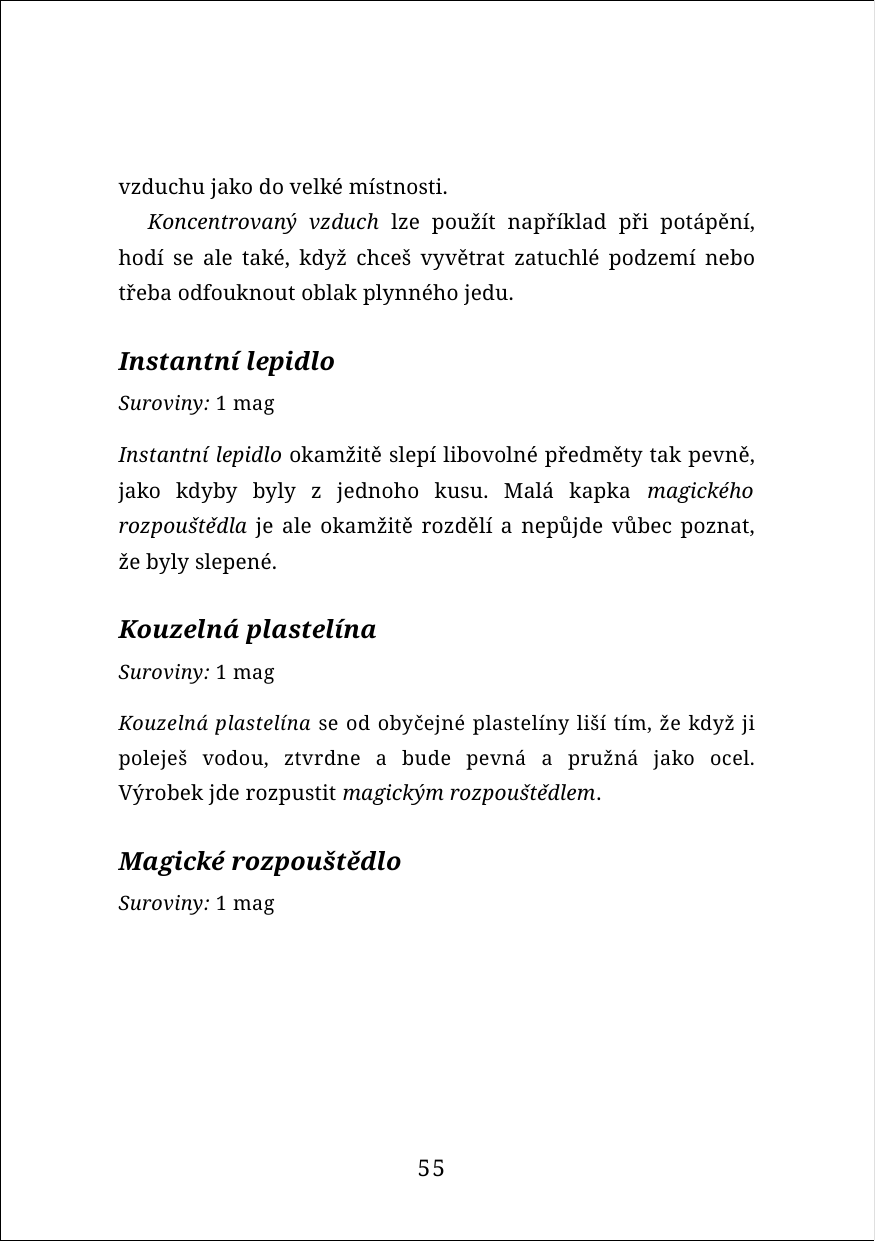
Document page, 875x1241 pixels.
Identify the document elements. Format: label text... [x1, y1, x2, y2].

text Suroviny: 1 mag [118, 389, 756, 416]
text vzduchu jako do velké místnosti. Koncentrovaný vzduch lze použít například při potápění, hodí se ale také, když chceš vyvětrat zatuchlé podzemí nebo třeba odfouknout oblak plynného jedu. [118, 172, 756, 307]
text Kouzelná plastelína se od obyčejné plastelíny liší tím, že když ji poleješ vodou, ztvrdne a bude pevná a pružná jako ocel. Výrobek jde rozpustit magickým rozpouštědlem. [118, 709, 756, 807]
text Instantní lepidlo okamžitě slepí libovolné předměty tak pevně, jako kdyby byly z jednoho kusu. Malá kapka magického rozpouštědla je ale okamžitě rozdělí a nepůjde vůbec poznat, že byly slepené. [118, 441, 756, 576]
subtitle Magické rozpouštědlo [118, 843, 756, 877]
subtitle Instantní lepidlo [118, 343, 756, 377]
subtitle Kouzelná plastelína [118, 612, 756, 646]
text Suroviny: 1 mag [118, 658, 756, 685]
text Suroviny: 1 mag [118, 889, 756, 916]
